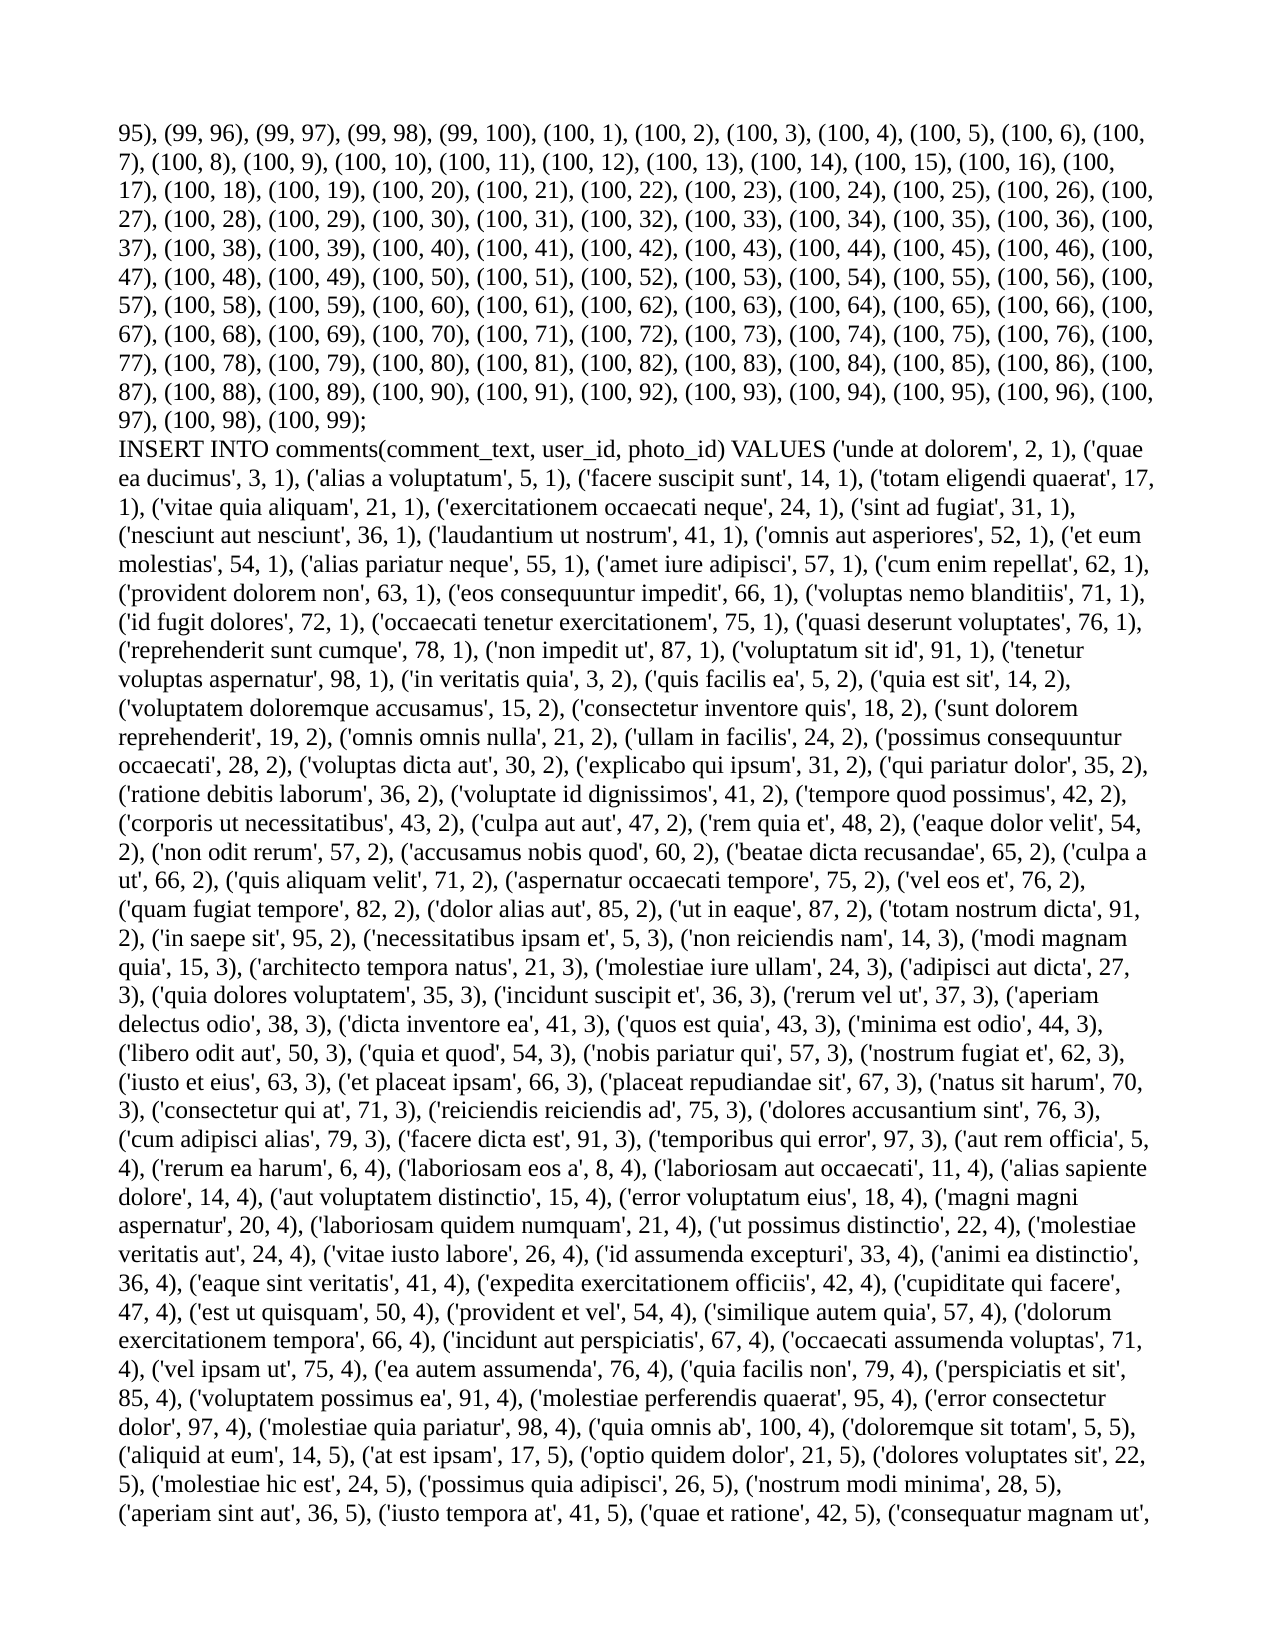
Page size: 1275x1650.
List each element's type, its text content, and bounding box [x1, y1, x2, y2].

text 95), (99, 96), (99, 97), (99, 98), (99, 100), (100, 1), (100, 2), (100, 3), (100, 4), (100, 5), (100, 6), (100, 7), (100, 8), (100, 9), (100, 10), (100, 11), (100, 12), (100, 13), (100, 14), (100, 15), (100, 16), (100, 17), (100, 18), (100, 19), (100, 20), (100, 21), (100, 22), (100, 23), (100, 24), (100, 25), (100, 26), (100, 27), (100, 28), (100, 29), (100, 30), (100, 31), (100, 32), (100, 33), (100, 34), (100, 35), (100, 36), (100, 37), (100, 38), (100, 39), (100, 40), (100, 41), (100, 42), (100, 43), (100, 44), (100, 45), (100, 46), (100, 47), (100, 48), (100, 49), (100, 50), (100, 51), (100, 52), (100, 53), (100, 54), (100, 55), (100, 56), (100, 57), (100, 58), (100, 59), (100, 60), (100, 61), (100, 62), (100, 63), (100, 64), (100, 65), (100, 66), (100, 67), (100, 68), (100, 69), (100, 70), (100, 71), (100, 72), (100, 73), (100, 74), (100, 75), (100, 76), (100, 77), (100, 78), (100, 79), (100, 80), (100, 81), (100, 82), (100, 83), (100, 84), (100, 85), (100, 86), (100, 87), (100, 88), (100, 89), (100, 90), (100, 91), (100, 92), (100, 93), (100, 94), (100, 95), (100, 96), (100, 97), (100, 98), (100, 99); [118, 118, 1157, 434]
text INSERT INTO comments(comment_text, user_id, photo_id) VALUES ('unde at dolorem', 2, 1), ('quae ea ducimus', 3, 1), ('alias a voluptatum', 5, 1), ('facere suscipit sunt', 14, 1), ('totam eligendi quaerat', 17, 1), ('vitae quia aliquam', 21, 1), ('exercitationem occaecati neque', 24, 1), ('sint ad fugiat', 31, 1), ('nesciunt aut nesciunt', 36, 1), ('laudantium ut nostrum', 41, 1), ('omnis aut asperiores', 52, 1), ('et eum molestias', 54, 1), ('alias pariatur neque', 55, 1), ('amet iure adipisci', 57, 1), ('cum enim repellat', 62, 1), ('provident dolorem non', 63, 1), ('eos consequuntur impedit', 66, 1), ('voluptas nemo blanditiis', 71, 1), ('id fugit dolores', 72, 1), ('occaecati tenetur exercitationem', 75, 1), ('quasi deserunt voluptates', 76, 1), ('reprehenderit sunt cumque', 78, 1), ('non impedit ut', 87, 1), ('voluptatum sit id', 91, 1), ('tenetur voluptas aspernatur', 98, 1), ('in veritatis quia', 3, 2), ('quis facilis ea', 5, 2), ('quia est sit', 14, 2), ('voluptatem doloremque accusamus', 15, 2), ('consectetur inventore quis', 18, 2), ('sunt dolorem reprehenderit', 19, 2), ('omnis omnis nulla', 21, 2), ('ullam in facilis', 24, 2), ('possimus consequuntur occaecati', 28, 2), ('voluptas dicta aut', 30, 2), ('explicabo qui ipsum', 31, 2), ('qui pariatur dolor', 35, 2), ('ratione debitis laborum', 36, 2), ('voluptate id dignissimos', 41, 2), ('tempore quod possimus', 42, 2), ('corporis ut necessitatibus', 43, 2), ('culpa aut aut', 47, 2), ('rem quia et', 48, 2), ('eaque dolor velit', 54, 2), ('non odit rerum', 57, 2), ('accusamus nobis quod', 60, 2), ('beatae dicta recusandae', 65, 2), ('culpa a ut', 66, 2), ('quis aliquam velit', 71, 2), ('aspernatur occaecati tempore', 75, 2), ('vel eos et', 76, 2), ('quam fugiat tempore', 82, 2), ('dolor alias aut', 85, 2), ('ut in eaque', 87, 2), ('totam nostrum dicta', 91, 2), ('in saepe sit', 95, 2), ('necessitatibus ipsam et', 5, 3), ('non reiciendis nam', 14, 3), ('modi magnam quia', 15, 3), ('architecto tempora natus', 21, 3), ('molestiae iure ullam', 24, 3), ('adipisci aut dicta', 27, 3), ('quia dolores voluptatem', 35, 3), ('incidunt suscipit et', 36, 3), ('rerum vel ut', 37, 3), ('aperiam delectus odio', 38, 3), ('dicta inventore ea', 41, 3), ('quos est quia', 43, 3), ('minima est odio', 44, 3), ('libero odit aut', 50, 3), ('quia et quod', 54, 3), ('nobis pariatur qui', 57, 3), ('nostrum fugiat et', 62, 3), ('iusto et eius', 63, 3), ('et placeat ipsam', 66, 3), ('placeat repudiandae sit', 67, 3), ('natus sit harum', 70, 3), ('consectetur qui at', 71, 3), ('reiciendis reiciendis ad', 75, 3), ('dolores accusantium sint', 76, 3), ('cum adipisci alias', 79, 3), ('facere dicta est', 91, 3), ('temporibus qui error', 97, 3), ('aut rem officia', 5, 4), ('rerum ea harum', 6, 4), ('laboriosam eos a', 8, 4), ('laboriosam aut occaecati', 11, 4), ('alias sapiente dolore', 14, 4), ('aut voluptatem distinctio', 15, 4), ('error voluptatum eius', 18, 4), ('magni magni aspernatur', 20, 4), ('laboriosam quidem numquam', 21, 4), ('ut possimus distinctio', 22, 4), ('molestiae veritatis aut', 24, 4), ('vitae iusto labore', 26, 4), ('id assumenda excepturi', 33, 4), ('animi ea distinctio', 36, 4), ('eaque sint veritatis', 41, 4), ('expedita exercitationem officiis', 42, 4), ('cupiditate qui facere', 47, 4), ('est ut quisquam', 50, 4), ('provident et vel', 54, 4), ('similique autem quia', 57, 4), ('dolorum exercitationem tempora', 66, 4), ('incidunt aut perspiciatis', 67, 4), ('occaecati assumenda voluptas', 71, 4), ('vel ipsam ut', 75, 4), ('ea autem assumenda', 76, 4), ('quia facilis non', 79, 4), ('perspiciatis et sit', 85, 4), ('voluptatem possimus ea', 91, 4), ('molestiae perferendis quaerat', 95, 4), ('error consectetur dolor', 97, 4), ('molestiae quia pariatur', 98, 4), ('quia omnis ab', 100, 4), ('doloremque sit totam', 5, 5), ('aliquid at eum', 14, 5), ('at est ipsam', 17, 5), ('optio quidem dolor', 21, 5), ('dolores voluptates sit', 22, 5), ('molestiae hic est', 24, 5), ('possimus quia adipisci', 26, 5), ('nostrum modi minima', 28, 5), ('aperiam sint aut', 36, 5), ('iusto tempora at', 41, 5), ('quae et ratione', 42, 5), ('consequatur magnam ut', [118, 434, 1157, 1527]
